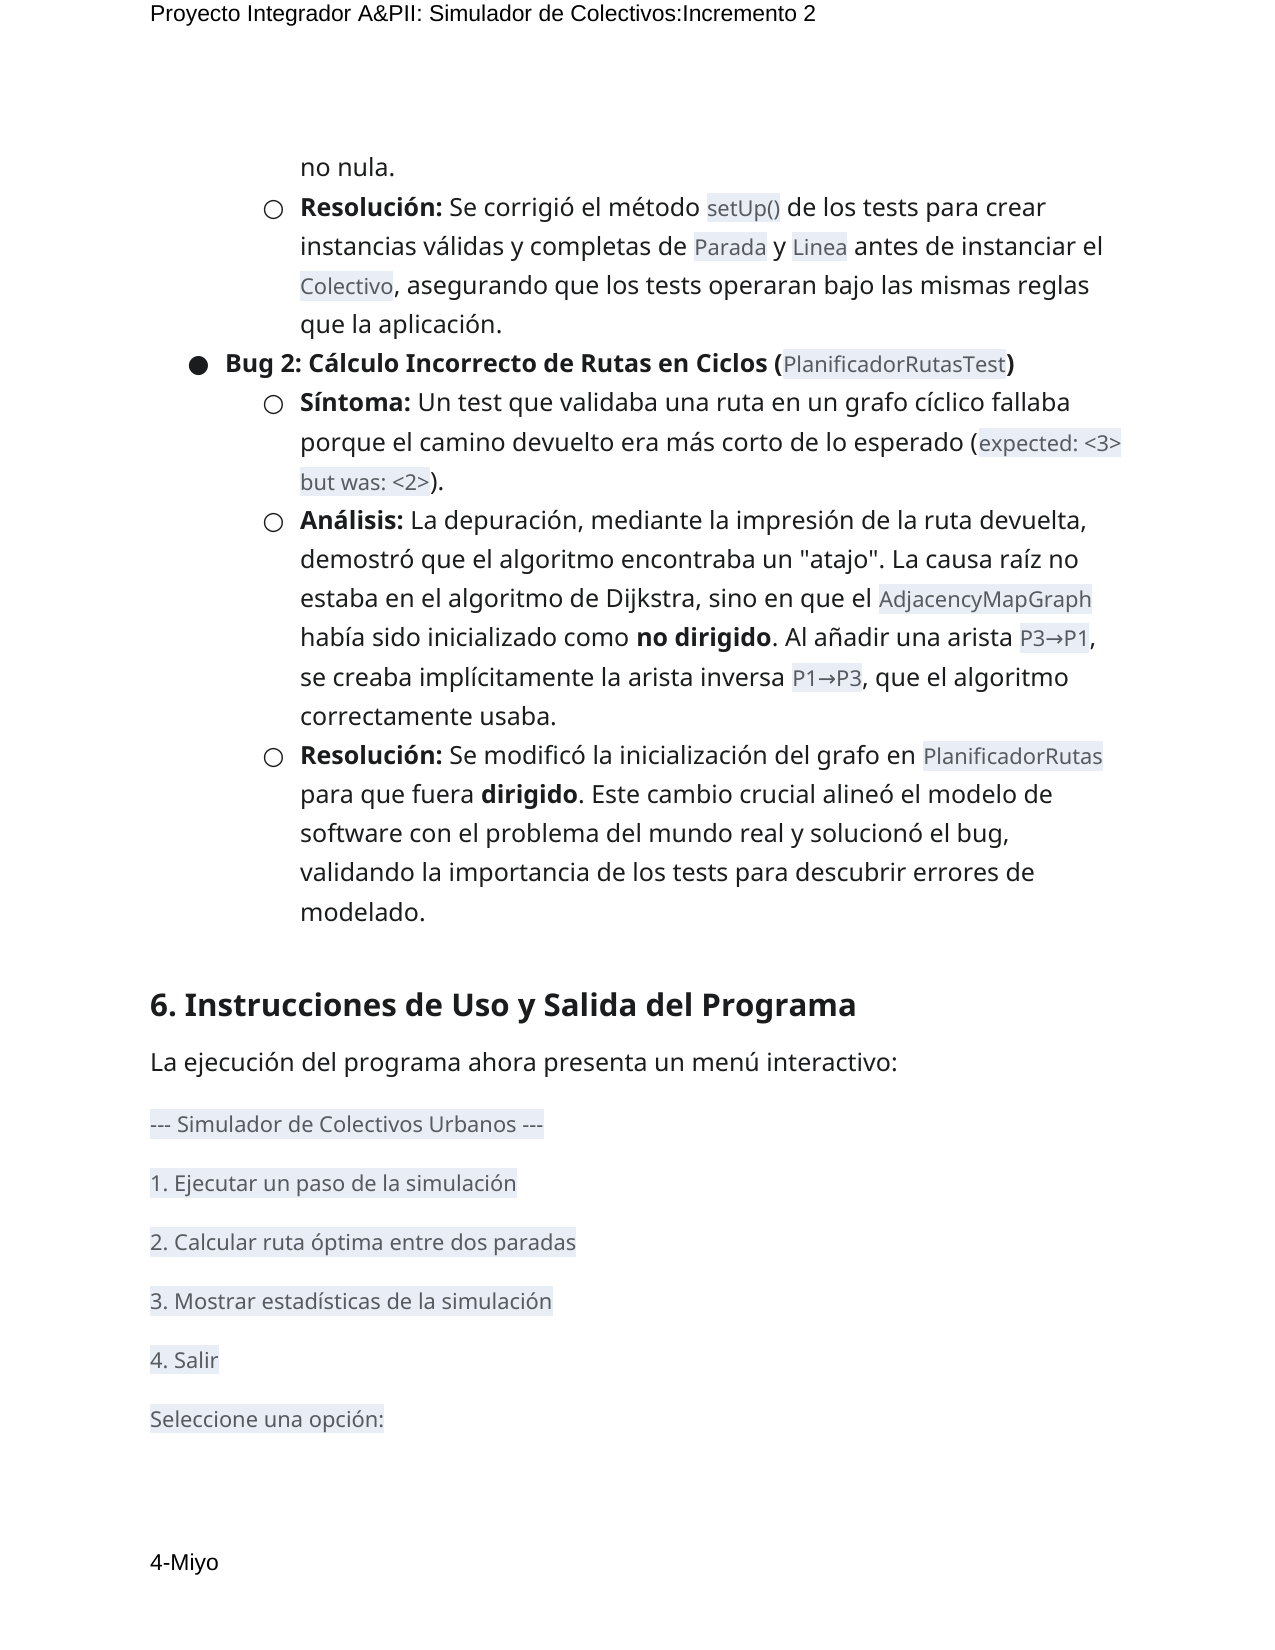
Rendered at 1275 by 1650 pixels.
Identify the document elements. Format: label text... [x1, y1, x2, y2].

list Bug 2: Cálculo Incorrecto de Rutas en Ciclos (PlanificadorRutasTest) [187, 346, 1125, 380]
list Análisis: La depuración, mediante la impresión de la ruta devuelta, demostró que el algoritmo encontraba un "atajo". La causa raíz no estaba en el algoritmo de Dijkstra, sino en que el AdjacencyMapGraph había sido inicializado como no dirigido. Al añadir una arista P3→P1, se creaba implícitamente la arista inversa P1→P3, que el algoritmo correctamente usaba. [262, 502, 1125, 732]
list Síntoma: Un test que validaba una ruta en un grafo cíclico fallaba porque el camino devuelto era más corto de lo esperado (expected: <3> but was: <2>). [262, 385, 1125, 497]
text 4. Salir [150, 1345, 1125, 1374]
text Seleccione una opción: [150, 1404, 1125, 1433]
text --- Simulador de Colectivos Urbanos --- [150, 1109, 1125, 1139]
list Resolución: Se modificó la inicialización del grafo en PlanificadorRutas para que fuera dirigido. Este cambio crucial alineó el modelo de software con el problema del mundo real y solucionó el bug, validando la importancia de los tests para descubrir errores de modelado. [262, 737, 1125, 928]
text 2. Calcular ruta óptima entre dos paradas [150, 1227, 1125, 1257]
text 1. Ejecutar un paso de la simulación [150, 1168, 1125, 1198]
list Resolución: Se corrigió el método setUp() de los tests para crear instancias válidas y completas de Parada y Linea antes de instanciar el Colectivo, asegurando que los tests operaran bajo las mismas reglas que la aplicación. [262, 189, 1125, 341]
list no nula. [262, 150, 1125, 184]
text 3. Mostrar estadísticas de la simulación [150, 1286, 1125, 1316]
subtitle 6. Instrucciones de Uso y Salida del Programa [150, 983, 1125, 1026]
text La ejecución del programa ahora presenta un menú interactivo: [150, 1045, 1125, 1079]
